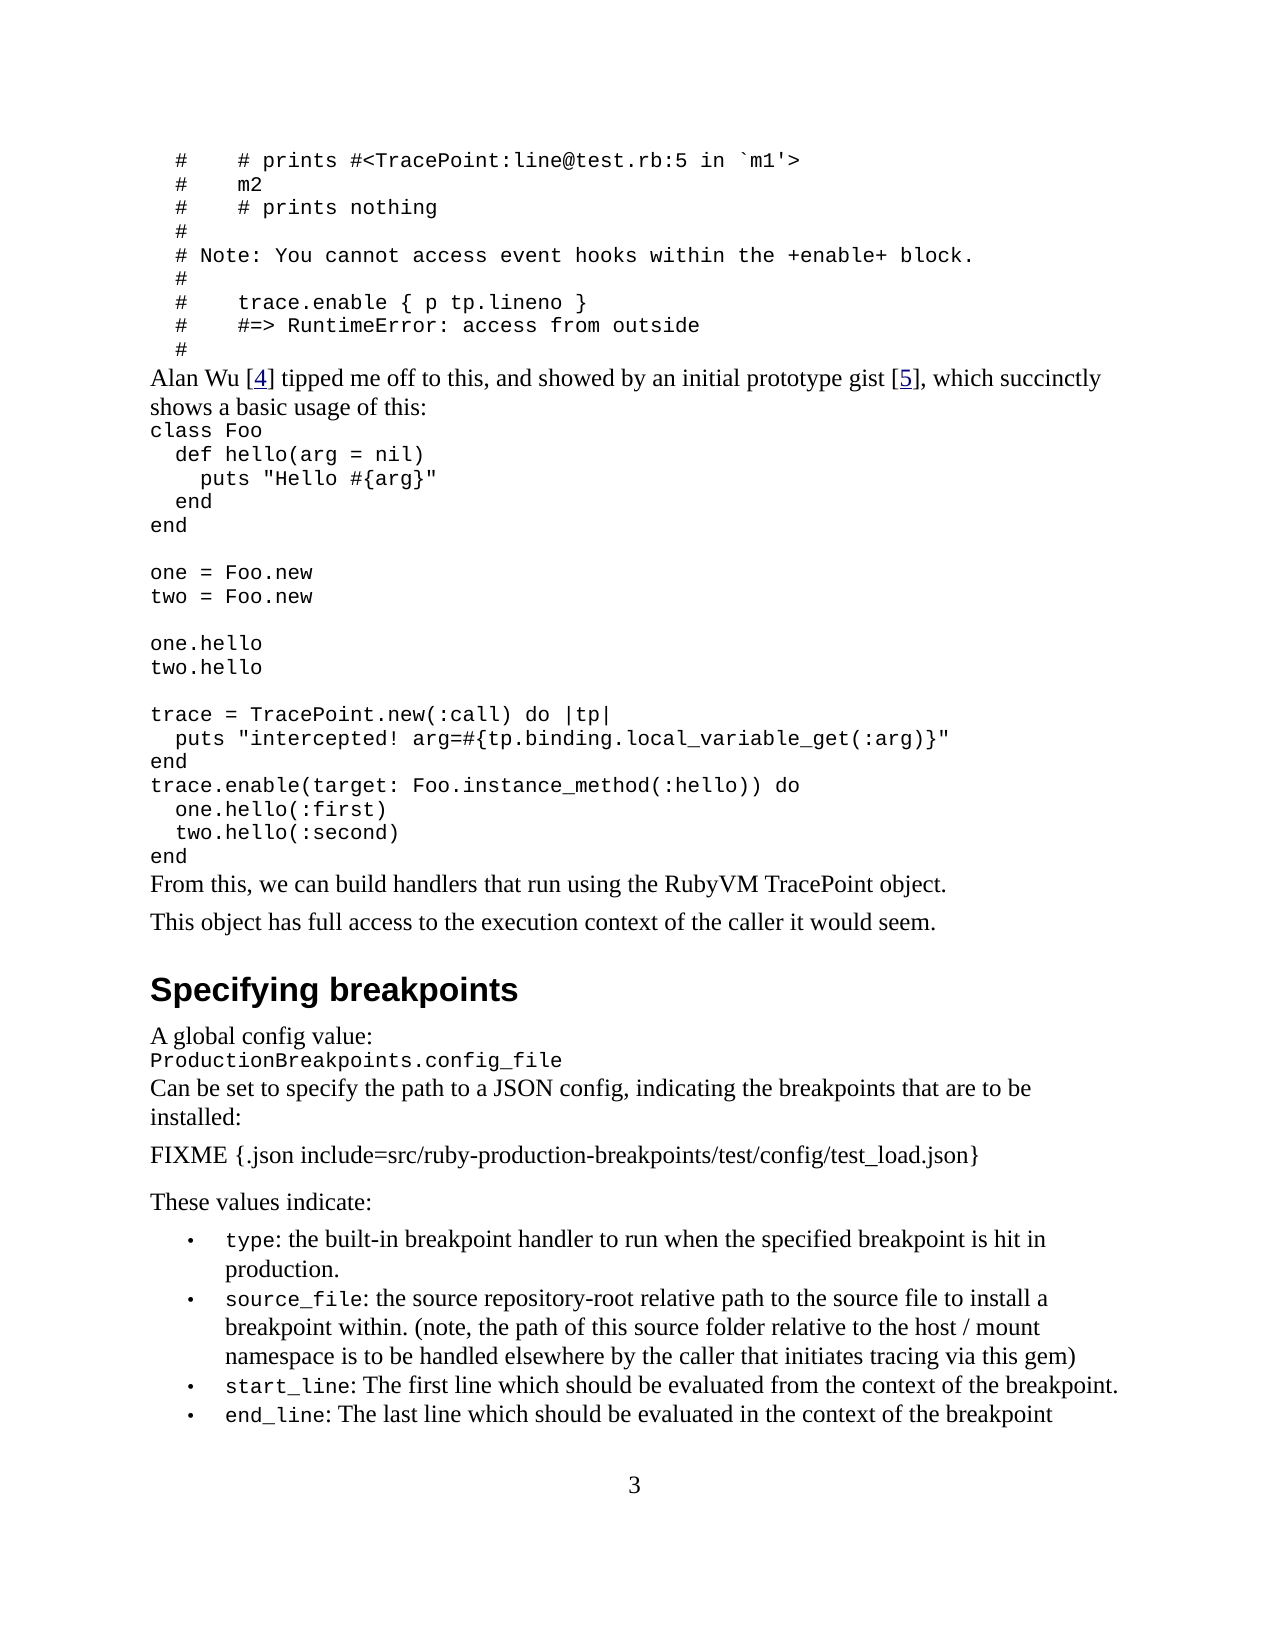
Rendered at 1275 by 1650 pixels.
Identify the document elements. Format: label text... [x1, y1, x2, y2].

text one.hello(:first) [150, 799, 1125, 822]
text # # prints nothing [150, 197, 1125, 221]
text end [150, 491, 1125, 515]
text Alan Wu [4] tipped me off to this, and showed by an initial prototype gist [5], which succinctly shows a basic usage of this: [150, 363, 1125, 420]
text two = Foo.new [150, 586, 1125, 609]
text class Foo [150, 420, 1125, 444]
text two.hello(:second) [150, 822, 1125, 846]
text trace = TracePoint.new(:call) do |tp| [150, 704, 1125, 728]
text # m2 [150, 174, 1125, 197]
text A global config value: [150, 1021, 1125, 1050]
text end [150, 751, 1125, 775]
text FIXME {.json include=src/ruby-production-breakpoints/test/config/test_load.json} [150, 1140, 1125, 1169]
text # # prints #<TracePoint:line@test.rb:5 in `m1'> [150, 150, 1125, 174]
text # [150, 268, 1125, 292]
text end [150, 515, 1125, 538]
text These values indicate: [150, 1187, 1125, 1215]
text puts "intercepted! arg=#{tp.binding.local_variable_get(:arg)}" [150, 728, 1125, 751]
text one.hello [150, 633, 1125, 657]
text # #=> RuntimeError: access from outside [150, 316, 1125, 339]
list start_line: The first line which should be evaluated from the context of the breakpoint. [187, 1370, 1125, 1399]
text This object has full access to the execution context of the caller it would seem. [150, 907, 1125, 936]
subtitle Specifying breakpoints [150, 970, 1125, 1009]
text # [150, 339, 1125, 363]
list source_file: the source repository-root relative path to the source file to install a breakpoint within. (note, the path of this source folder relative to the host / mount namespace is to be handled elsewhere by the caller that initiates tracing via this gem) [187, 1283, 1125, 1370]
text trace.enable(target: Foo.instance_method(:hello)) do [150, 775, 1125, 799]
text def hello(arg = nil) [150, 444, 1125, 468]
text # trace.enable { p tp.lineno } [150, 292, 1125, 316]
text ProductionBreakpoints.config_file [150, 1050, 1125, 1073]
text # Note: You cannot access event hooks within the +enable+ block. [150, 244, 1125, 268]
text Can be set to specify the path to a JSON config, indicating the breakpoints that are to be installed: [150, 1073, 1125, 1131]
list end_line: The last line which should be evaluated in the context of the breakpoint [187, 1399, 1125, 1429]
text # [150, 221, 1125, 244]
list type: the built-in breakpoint handler to run when the specified breakpoint is hit in production. [187, 1224, 1125, 1283]
text two.hello [150, 657, 1125, 680]
text one = Foo.new [150, 562, 1125, 586]
text From this, we can build handlers that run using the RubyVM TracePoint object. [150, 869, 1125, 898]
text end [150, 846, 1125, 869]
text puts "Hello #{arg}" [150, 468, 1125, 491]
